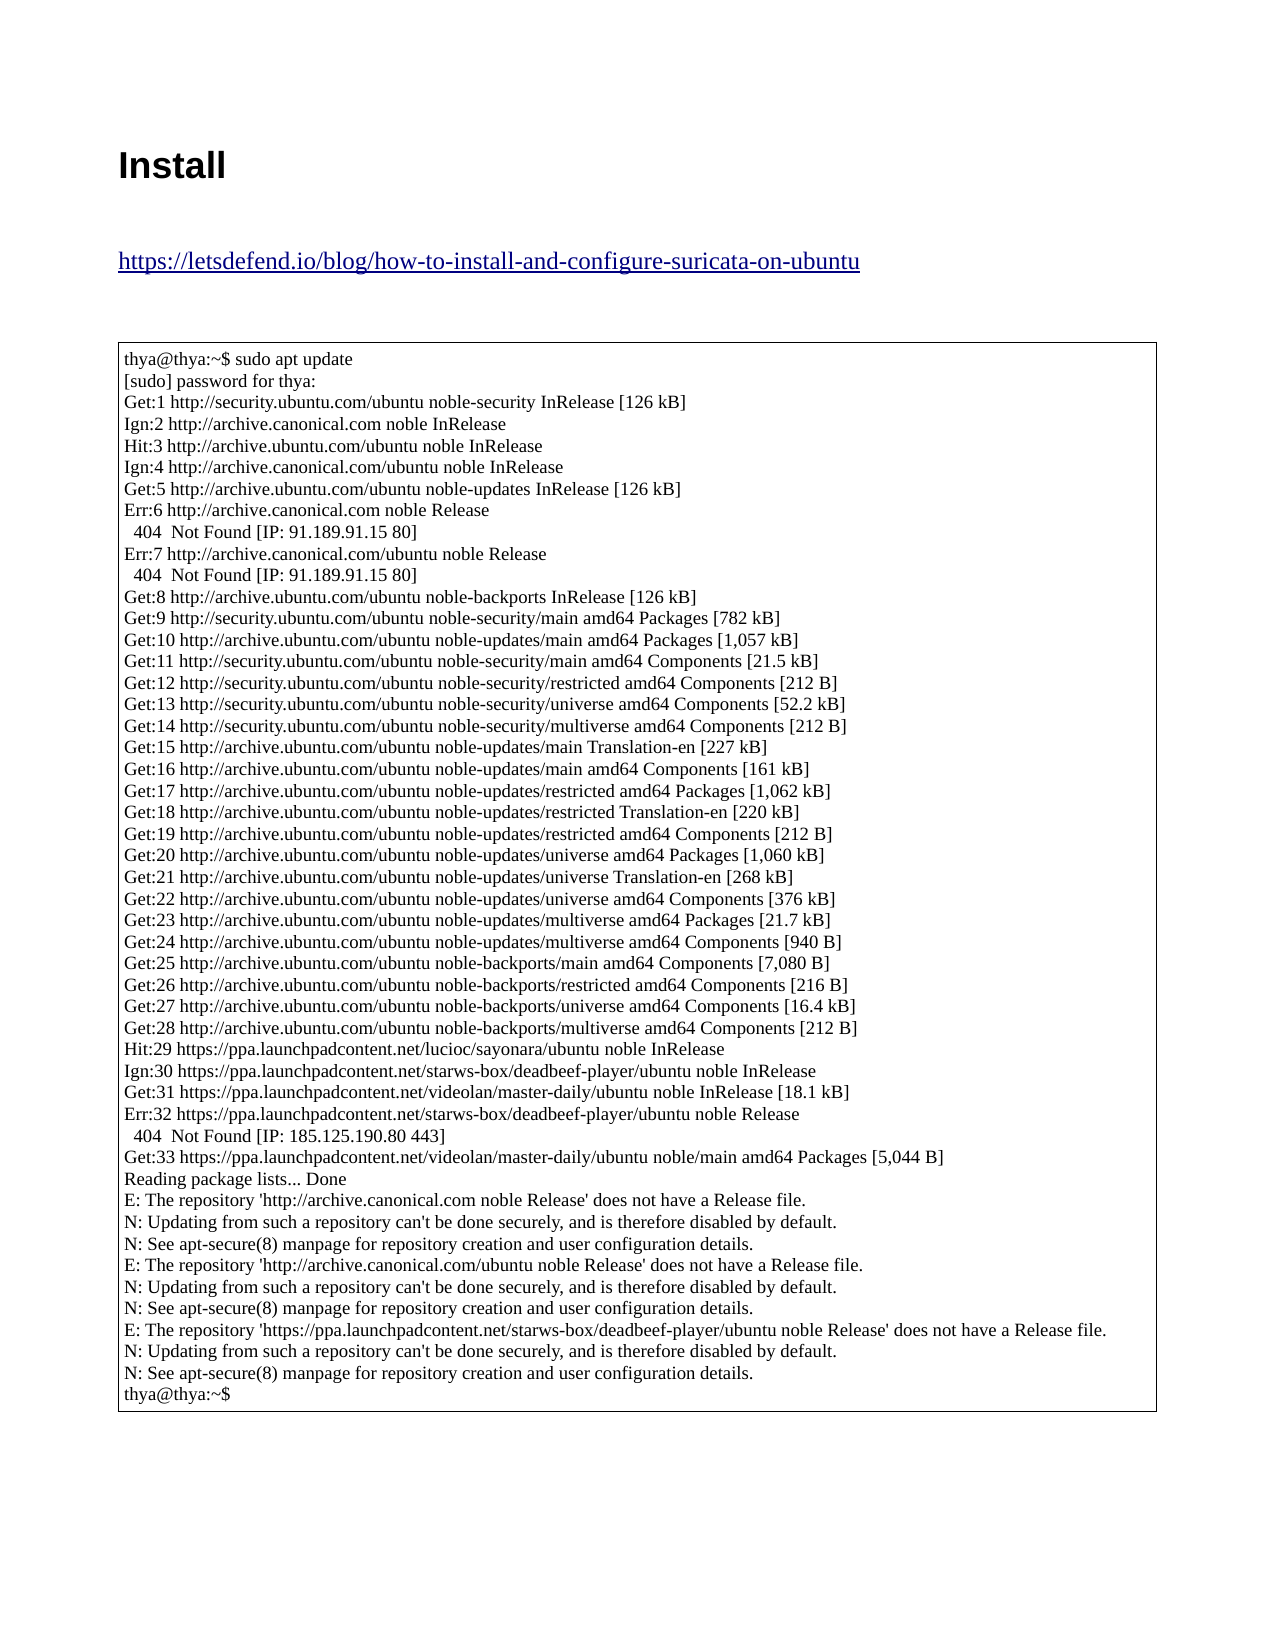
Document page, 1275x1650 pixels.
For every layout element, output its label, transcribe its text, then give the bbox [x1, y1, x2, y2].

subtitle Install [118, 143, 1157, 186]
text https://letsdefend.io/blog/how-to-install-and-configure-suricata-on-ubuntu [118, 246, 1157, 275]
table_header thya@thya:~$ sudo apt update [sudo] password for thya: Get:1 http://security.ubuntu.com/ubuntu noble-security InRelease [126 kB] Ign:2 http://archive.canonical.com noble InRelease Hit:3 http://archive.ubuntu.com/ubuntu noble InRelease Ign:4 http://archive.canonical.com/ubuntu noble InRelease Get:5 http://archive.ubuntu.com/ubuntu noble-updates InRelease [126 kB] Err:6 http://archive.canonical.com noble Release 404 Not Found [IP: 91.189.91.15 80] Err:7 http://archive.canonical.com/ubuntu noble Release 404 Not Found [IP: 91.189.91.15 80] Get:8 http://archive.ubuntu.com/ubuntu noble-backports InRelease [126 kB] Get:9 http://security.ubuntu.com/ubuntu noble-security/main amd64 Packages [782 kB] Get:10 http://archive.ubuntu.com/ubuntu noble-updates/main amd64 Packages [1,057 kB] Get:11 http://security.ubuntu.com/ubuntu noble-security/main amd64 Components [21.5 kB] Get:12 http://security.ubuntu.com/ubuntu noble-security/restricted amd64 Components [212 B] Get:13 http://security.ubuntu.com/ubuntu noble-security/universe amd64 Components [52.2 kB] Get:14 http://security.ubuntu.com/ubuntu noble-security/multiverse amd64 Components [212 B] Get:15 http://archive.ubuntu.com/ubuntu noble-updates/main Translation-en [227 kB] Get:16 http://archive.ubuntu.com/ubuntu noble-updates/main amd64 Components [161 kB] Get:17 http://archive.ubuntu.com/ubuntu noble-updates/restricted amd64 Packages [1,062 kB] Get:18 http://archive.ubuntu.com/ubuntu noble-updates/restricted Translation-en [220 kB] Get:19 http://archive.ubuntu.com/ubuntu noble-updates/restricted amd64 Components [212 B] Get:20 http://archive.ubuntu.com/ubuntu noble-updates/universe amd64 Packages [1,060 kB] Get:21 http://archive.ubuntu.com/ubuntu noble-updates/universe Translation-en [268 kB] Get:22 http://archive.ubuntu.com/ubuntu noble-updates/universe amd64 Components [376 kB] Get:23 http://archive.ubuntu.com/ubuntu noble-updates/multiverse amd64 Packages [21.7 kB] Get:24 http://archive.ubuntu.com/ubuntu noble-updates/multiverse amd64 Components [940 B] Get:25 http://archive.ubuntu.com/ubuntu noble-backports/main amd64 Components [7,080 B] Get:26 http://archive.ubuntu.com/ubuntu noble-backports/restricted amd64 Components [216 B] Get:27 http://archive.ubuntu.com/ubuntu noble-backports/universe amd64 Components [16.4 kB] Get:28 http://archive.ubuntu.com/ubuntu noble-backports/multiverse amd64 Components [212 B] Hit:29 https://ppa.launchpadcontent.net/lucioc/sayonara/ubuntu noble InRelease Ign:30 https://ppa.launchpadcontent.net/starws-box/deadbeef-player/ubuntu noble InRelease Get:31 https://ppa.launchpadcontent.net/videolan/master-daily/ubuntu noble InRelease [18.1 kB] Err:32 https://ppa.launchpadcontent.net/starws-box/deadbeef-player/ubuntu noble Release 404 Not Found [IP: 185.125.190.80 443] Get:33 https://ppa.launchpadcontent.net/videolan/master-daily/ubuntu noble/main amd64 Packages [5,044 B] Reading package lists... Done E: The repository 'http://archive.canonical.com noble Release' does not have a Release file. N: Updating from such a repository can't be done securely, and is therefore disabled by default. N: See apt-secure(8) manpage for repository creation and user configuration details. E: The repository 'http://archive.canonical.com/ubuntu noble Release' does not have a Release file. N: Updating from such a repository can't be done securely, and is therefore disabled by default. N: See apt-secure(8) manpage for repository creation and user configuration details. E: The repository 'https://ppa.launchpadcontent.net/starws-box/deadbeef-player/ubuntu noble Release' does not have a Release file. N: Updating from such a repository can't be done securely, and is therefore disabled by default. N: See apt-secure(8) manpage for repository creation and user configuration details. thya@thya:~$ [119, 343, 1156, 1411]
